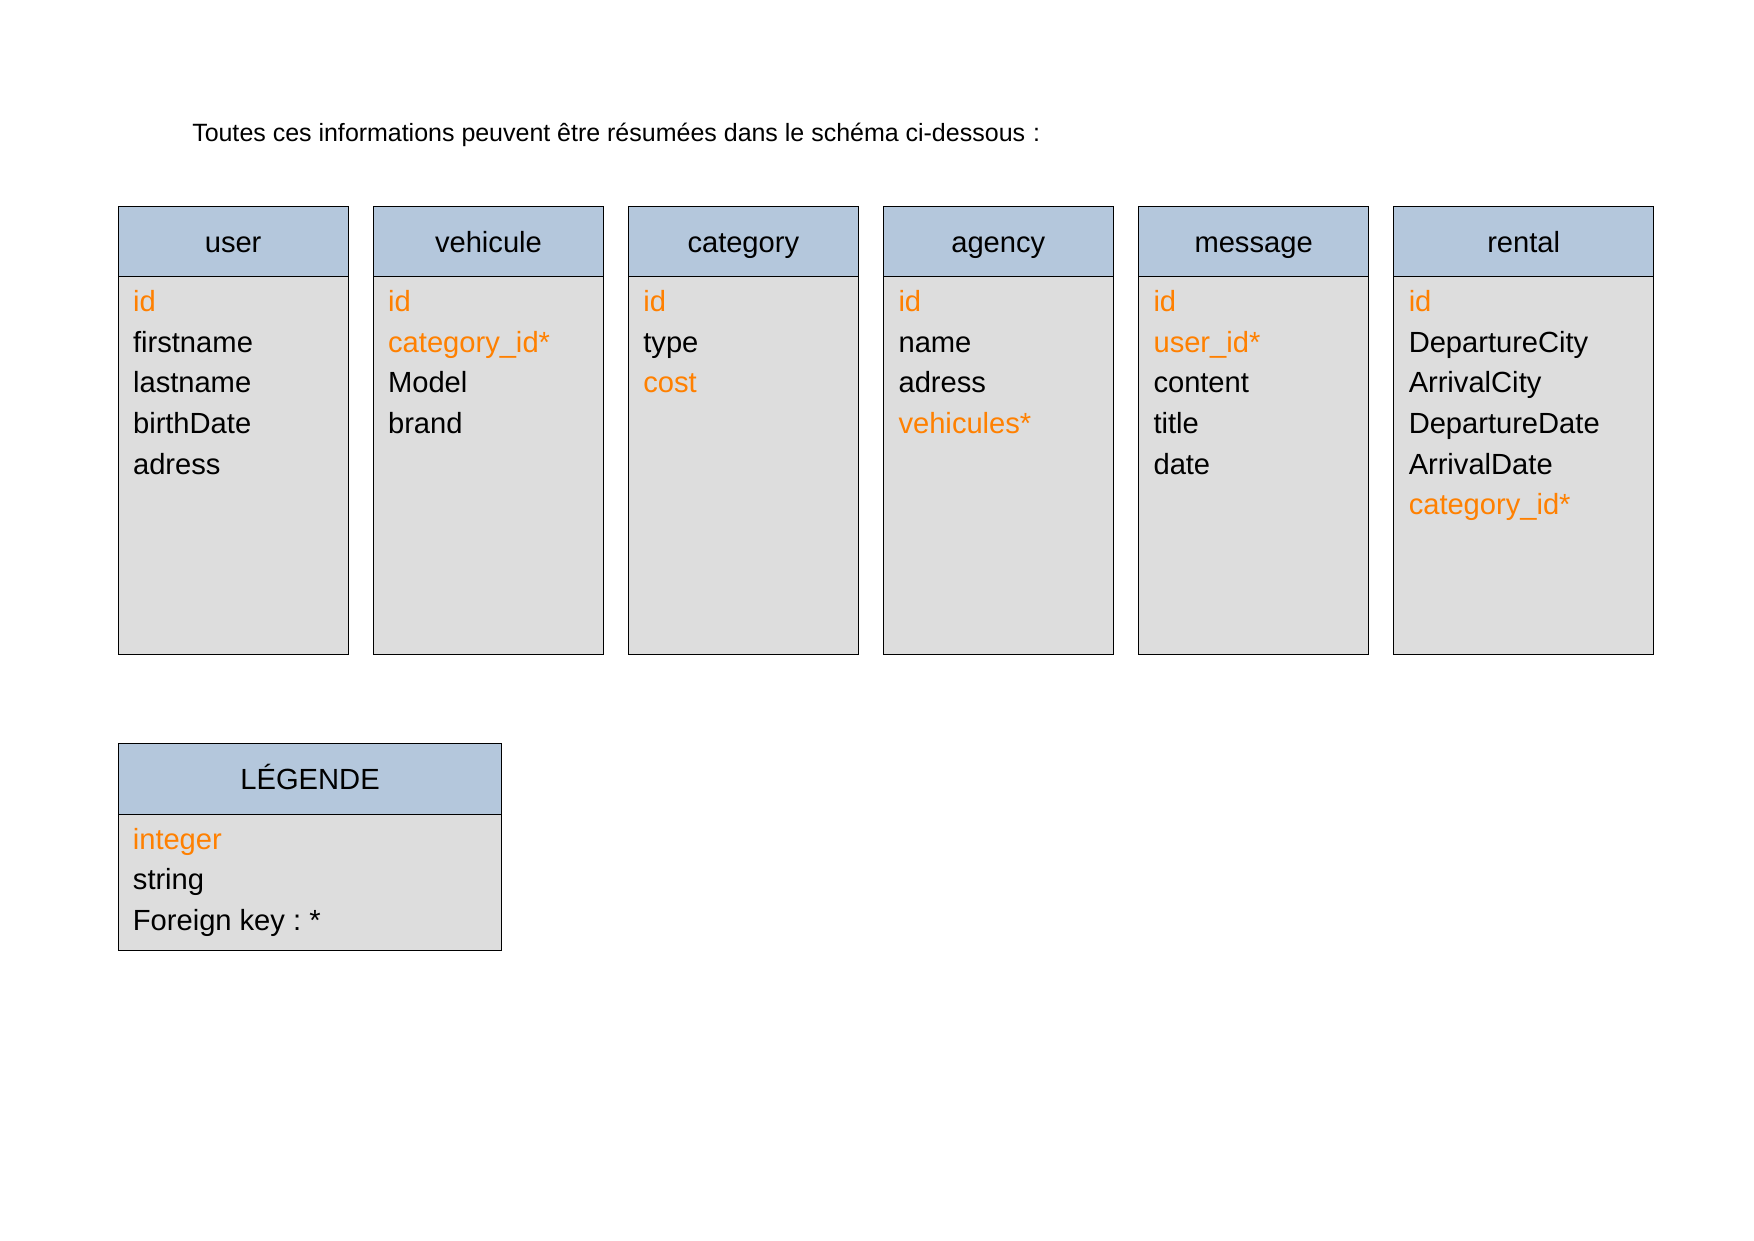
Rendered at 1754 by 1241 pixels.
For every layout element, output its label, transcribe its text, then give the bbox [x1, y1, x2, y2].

text Toutes ces informations peuvent être résumées dans le schéma ci-dessous : [118, 118, 1636, 147]
